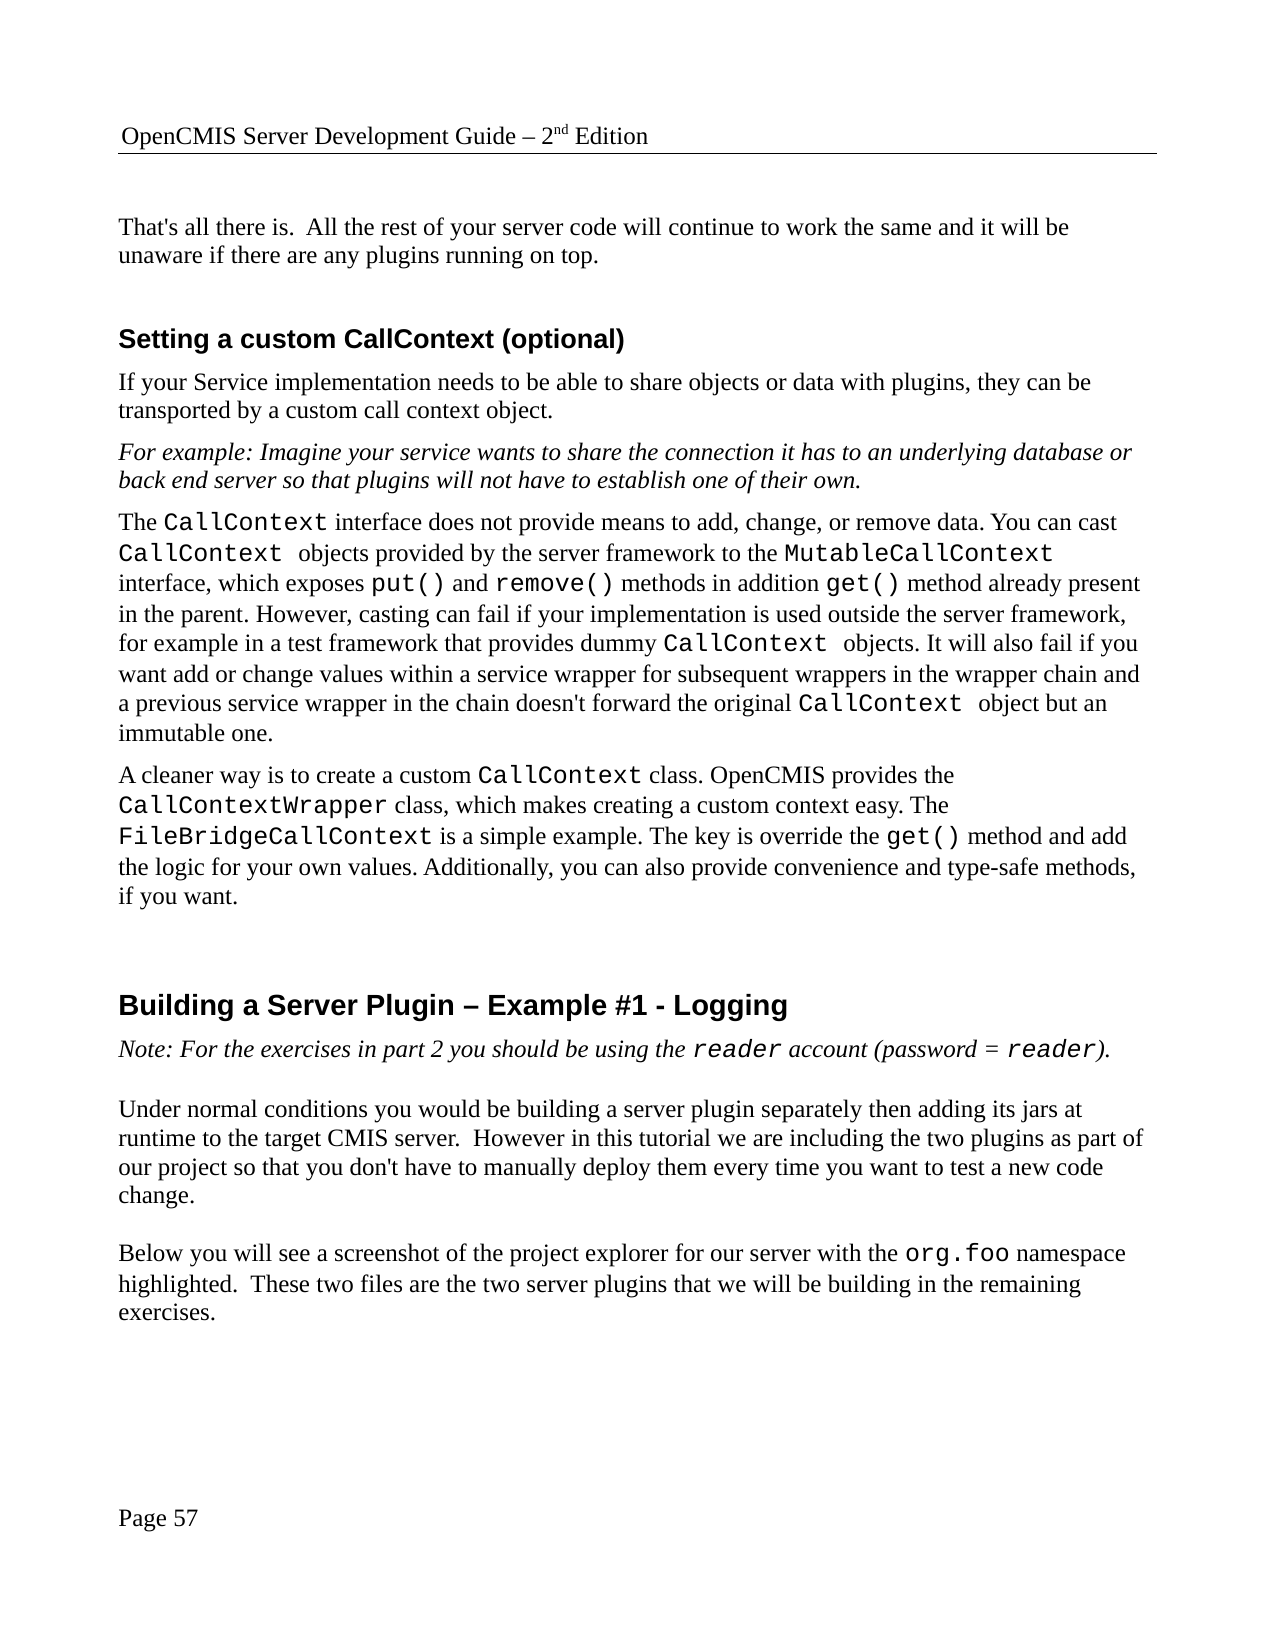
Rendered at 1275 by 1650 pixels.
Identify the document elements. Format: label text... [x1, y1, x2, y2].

list A cleaner way is to create a custom CallContext class. OpenCMIS provides the CallContextWrapper class, which makes creating a custom context easy. The FileBridgeCallContext is a simple example. The key is override the get() method and add the logic for your own values. Additionally, you can also provide convenience and type-safe methods, if you want. [118, 760, 1157, 910]
subtitle Building a Server Plugin – Example #1 - Logging [118, 988, 1157, 1022]
list That's all there is. All the rest of your server code will continue to work the same and it will be unaware if there are any plugins running on top. [118, 212, 1157, 269]
list If your Service implementation needs to be able to share objects or data with plugins, they can be transported by a custom call context object. [118, 367, 1157, 424]
list Note: For the exercises in part 2 you should be using the reader account (password = reader). [118, 1034, 1157, 1065]
list Under normal conditions you would be building a server plugin separately then adding its jars at runtime to the target CMIS server. However in this tutorial we are including the two plugins as part of our project so that you don't have to manually deploy them every time you want to test a new code change. [118, 1094, 1157, 1209]
subtitle Setting a custom CallContext (optional) [118, 323, 1157, 354]
list For example: Imagine your service wants to share the connection it has to an underlying database or back end server so that plugins will not have to establish one of their own. [118, 437, 1157, 494]
list Below you will see a screenshot of the project explorer for our server with the org.foo namespace highlighted. These two files are the two server plugins that we will be building in the remaining exercises. [118, 1238, 1157, 1326]
list The CallContext interface does not provide means to add, change, or remove data. You can cast CallContext objects provided by the server framework to the MutableCallContext interface, which exposes put() and remove() methods in addition get() method already present in the parent. However, casting can fail if your implementation is used outside the server framework, for example in a test framework that provides dummy CallContext objects. It will also fail if you want add or change values within a service wrapper for subsequent wrappers in the wrapper chain and a previous service wrapper in the chain doesn't forward the original CallContext object but an immutable one. [118, 507, 1157, 747]
